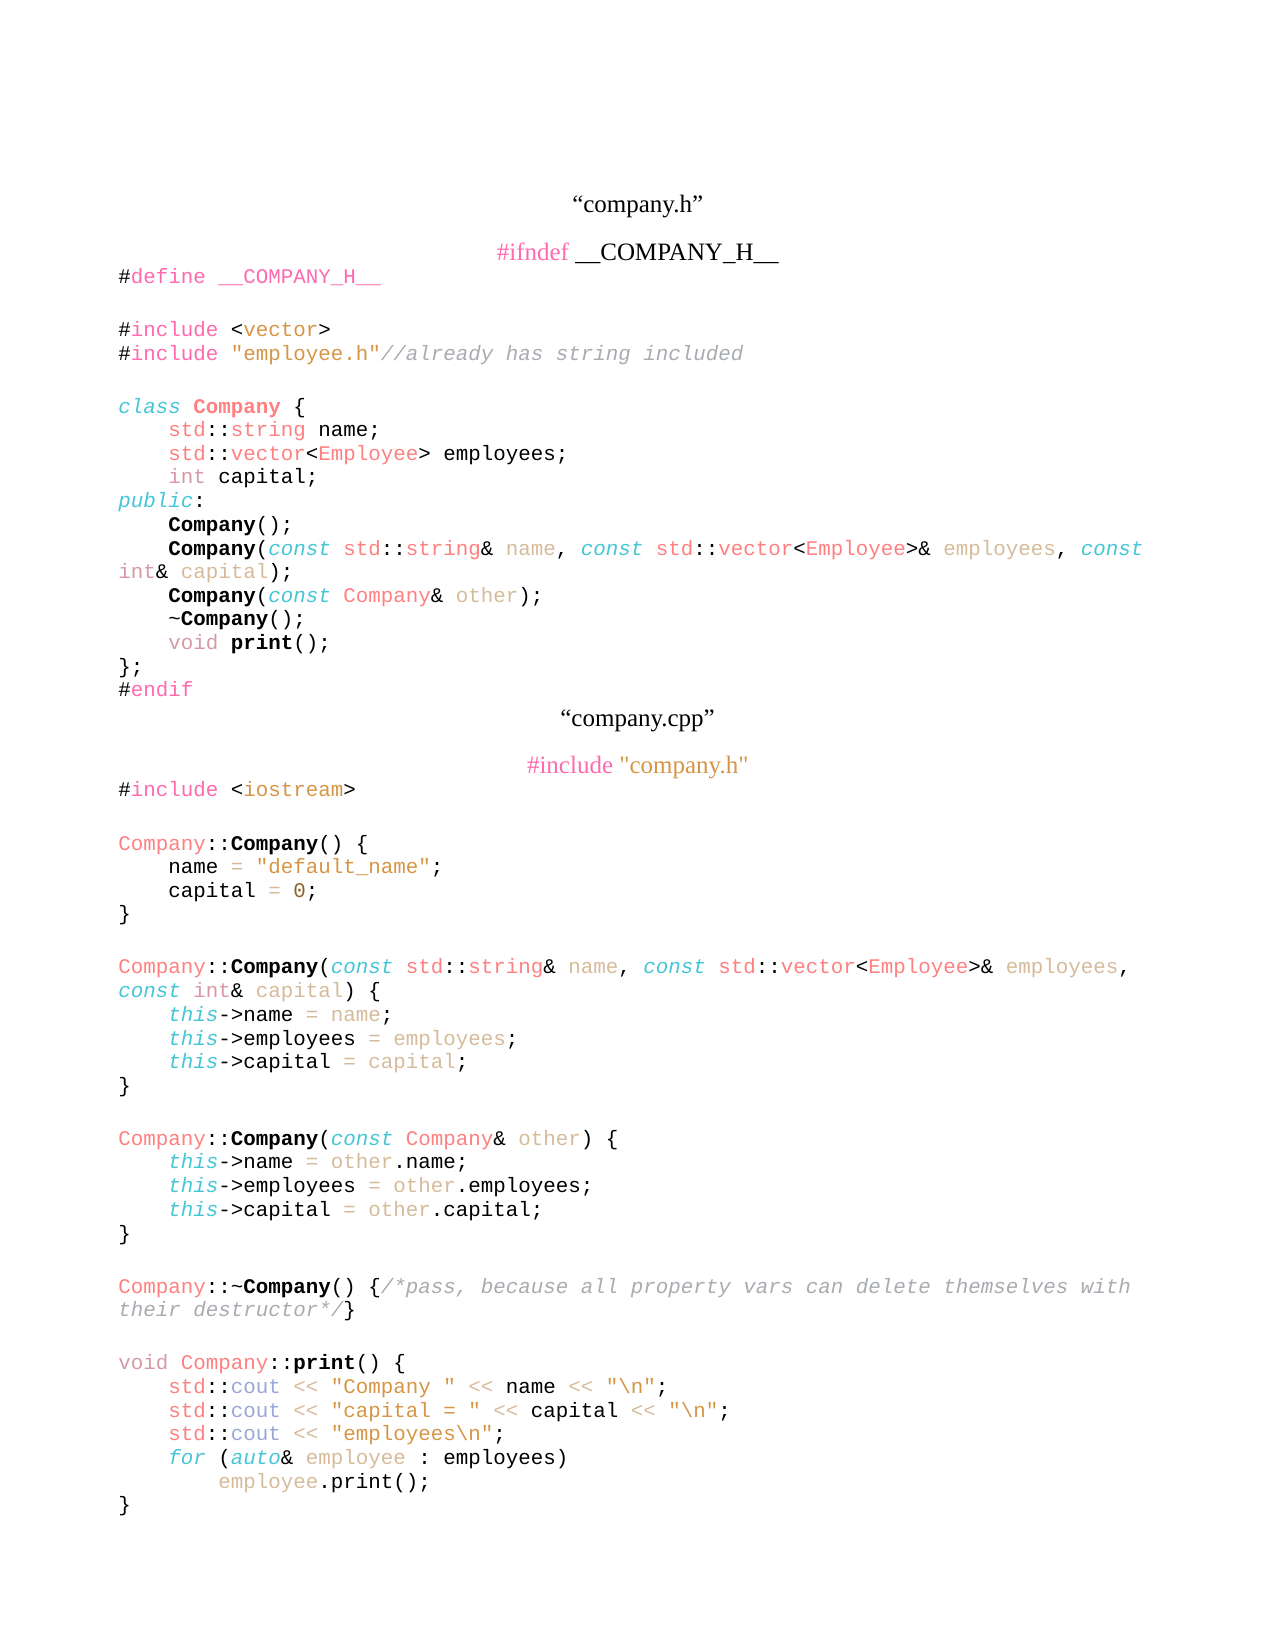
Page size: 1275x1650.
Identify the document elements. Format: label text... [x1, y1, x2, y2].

text #define __COMPANY_H__ [118, 266, 1157, 289]
text #include "employee.h"//already has string included [118, 342, 1157, 366]
text this->employees = other.employees; [118, 1175, 1157, 1199]
text } [118, 1075, 1157, 1098]
text for (auto& employee : employees) [118, 1447, 1157, 1471]
text std::cout << "capital = " << capital << "\n"; [118, 1400, 1157, 1423]
text this->capital = other.capital; [118, 1199, 1157, 1222]
text #include <iostream> [118, 779, 1157, 803]
text this->name = other.name; [118, 1152, 1157, 1175]
text Company::Company(const std::string& name, const std::vector<Employee>& employees, const int& capital) { [118, 957, 1157, 1004]
text Company(const Company& other); [118, 585, 1157, 608]
text #include "company.h" [118, 751, 1157, 779]
text std::cout << "Company " << name << "\n"; [118, 1376, 1157, 1400]
text #include <vector> [118, 319, 1157, 342]
text Company(); [118, 514, 1157, 537]
text #endif [118, 679, 1157, 703]
text }; [118, 656, 1157, 679]
text int capital; [118, 467, 1157, 490]
text void print(); [118, 632, 1157, 656]
text capital = 0; [118, 880, 1157, 903]
text std::vector<Employee> employees; [118, 443, 1157, 467]
text employee.print(); [118, 1471, 1157, 1494]
text #ifndef __COMPANY_H__ [118, 237, 1157, 266]
text void Company::print() { [118, 1352, 1157, 1376]
text ~Company(); [118, 608, 1157, 632]
text Company::~Company() {/*pass, because all property vars can delete themselves with their destructor*/} [118, 1276, 1157, 1323]
text } [118, 1494, 1157, 1518]
text this->name = name; [118, 1004, 1157, 1027]
text Company(const std::string& name, const std::vector<Employee>& employees, const int& capital); [118, 537, 1157, 585]
text this->capital = capital; [118, 1051, 1157, 1075]
text name = "default_name"; [118, 856, 1157, 880]
text this->employees = employees; [118, 1027, 1157, 1051]
text class Company { [118, 396, 1157, 419]
text public: [118, 490, 1157, 514]
text std::string name; [118, 419, 1157, 443]
text “company.cpp” [118, 703, 1157, 732]
text } [118, 1222, 1157, 1246]
text Company::Company(const Company& other) { [118, 1128, 1157, 1152]
text Company::Company() { [118, 832, 1157, 856]
text “company.h” [118, 189, 1157, 218]
text std::cout << "employees\n"; [118, 1423, 1157, 1447]
text } [118, 903, 1157, 927]
